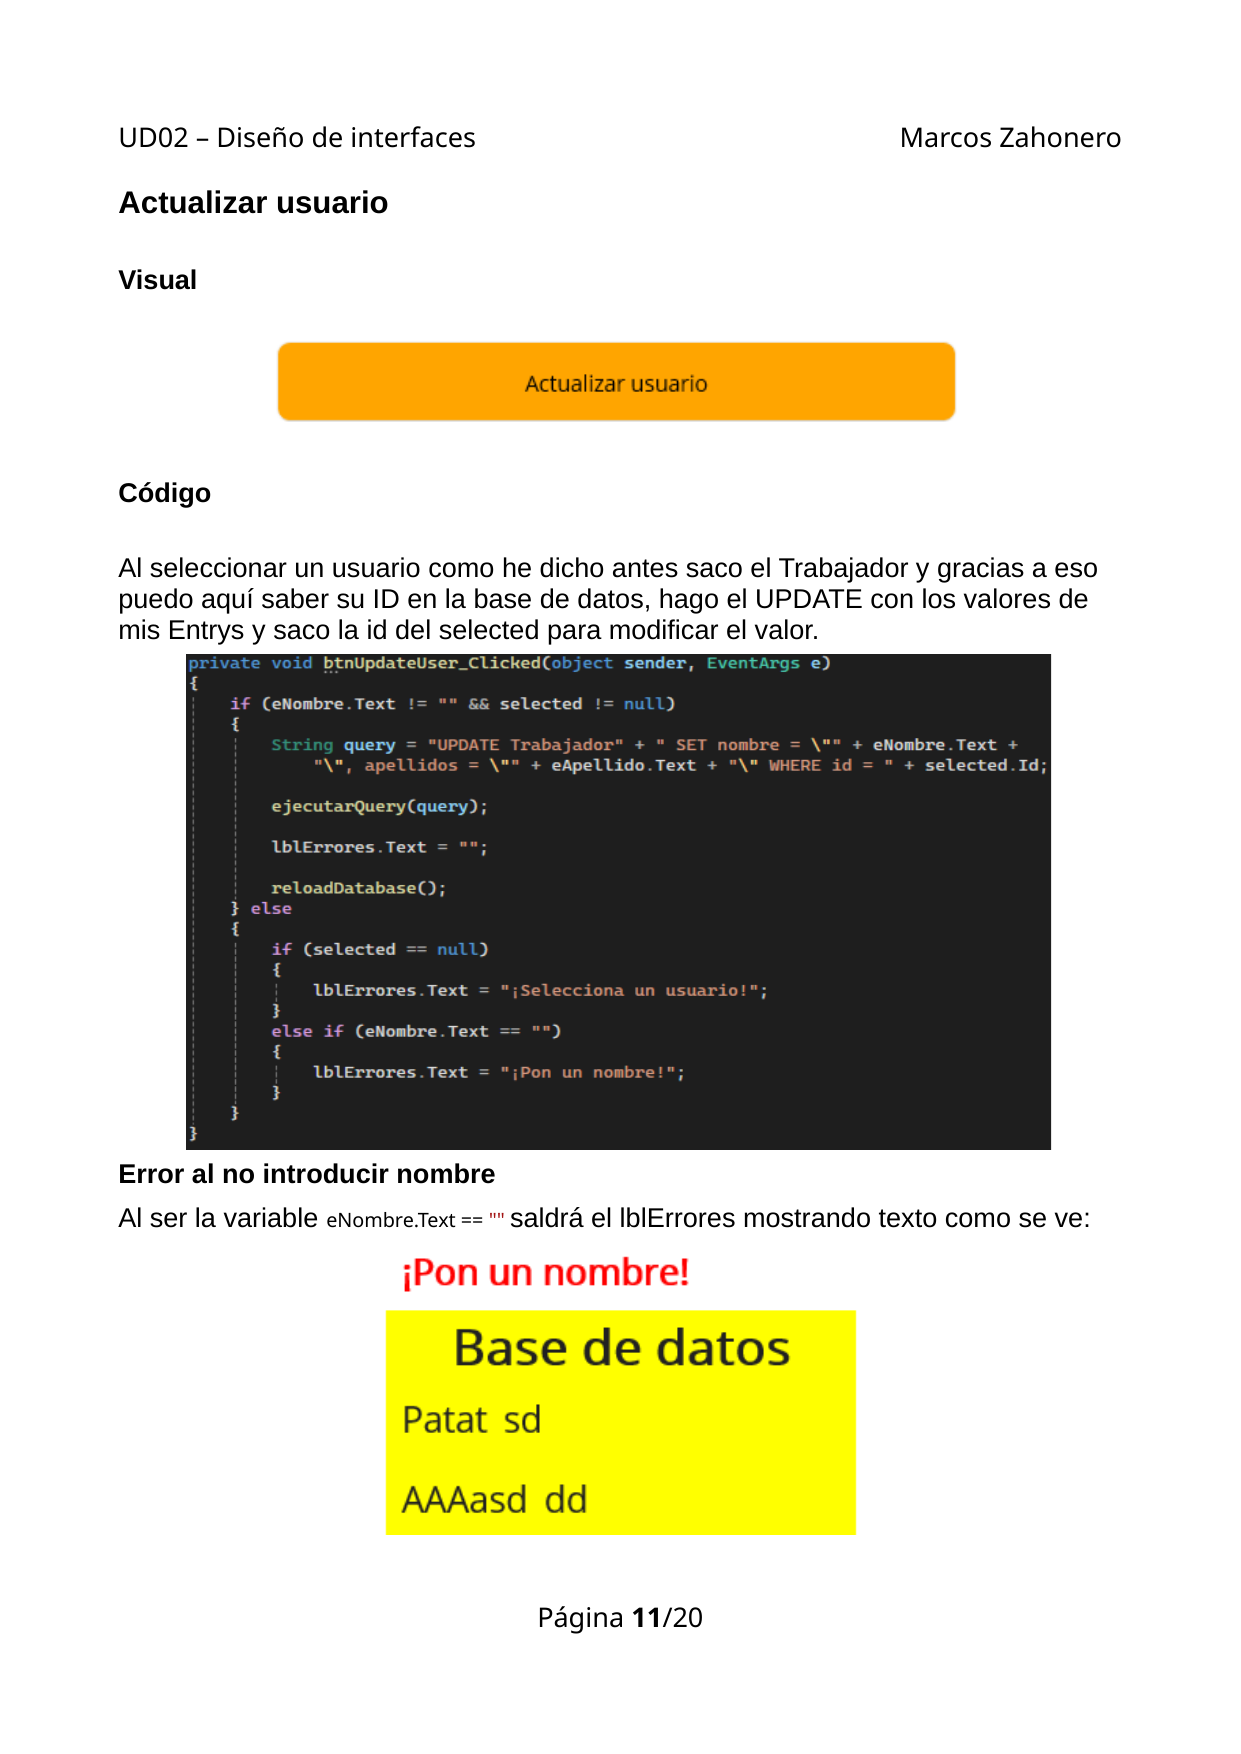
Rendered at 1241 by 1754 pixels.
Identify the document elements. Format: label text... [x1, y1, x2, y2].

picture [269, 333, 971, 433]
picture [358, 1240, 861, 1535]
subtitle Actualizar usuario [118, 184, 1122, 220]
subtitle Código [118, 477, 1122, 508]
subtitle Error al no introducir nombre [118, 1158, 1122, 1189]
picture [186, 654, 1052, 1150]
text Al ser la variable eNombre.Text == "" saldrá el lblErrores mostrando texto como se ve: [118, 1202, 1122, 1233]
subtitle Visual [118, 264, 1122, 295]
text Al seleccionar un usuario como he dicho antes saco el Trabajador y gracias a eso puedo aquí saber su ID en la base de datos, hago el UPDATE con los valores de mis Entrys y saco la id del selected para modificar el valor. [118, 552, 1122, 645]
